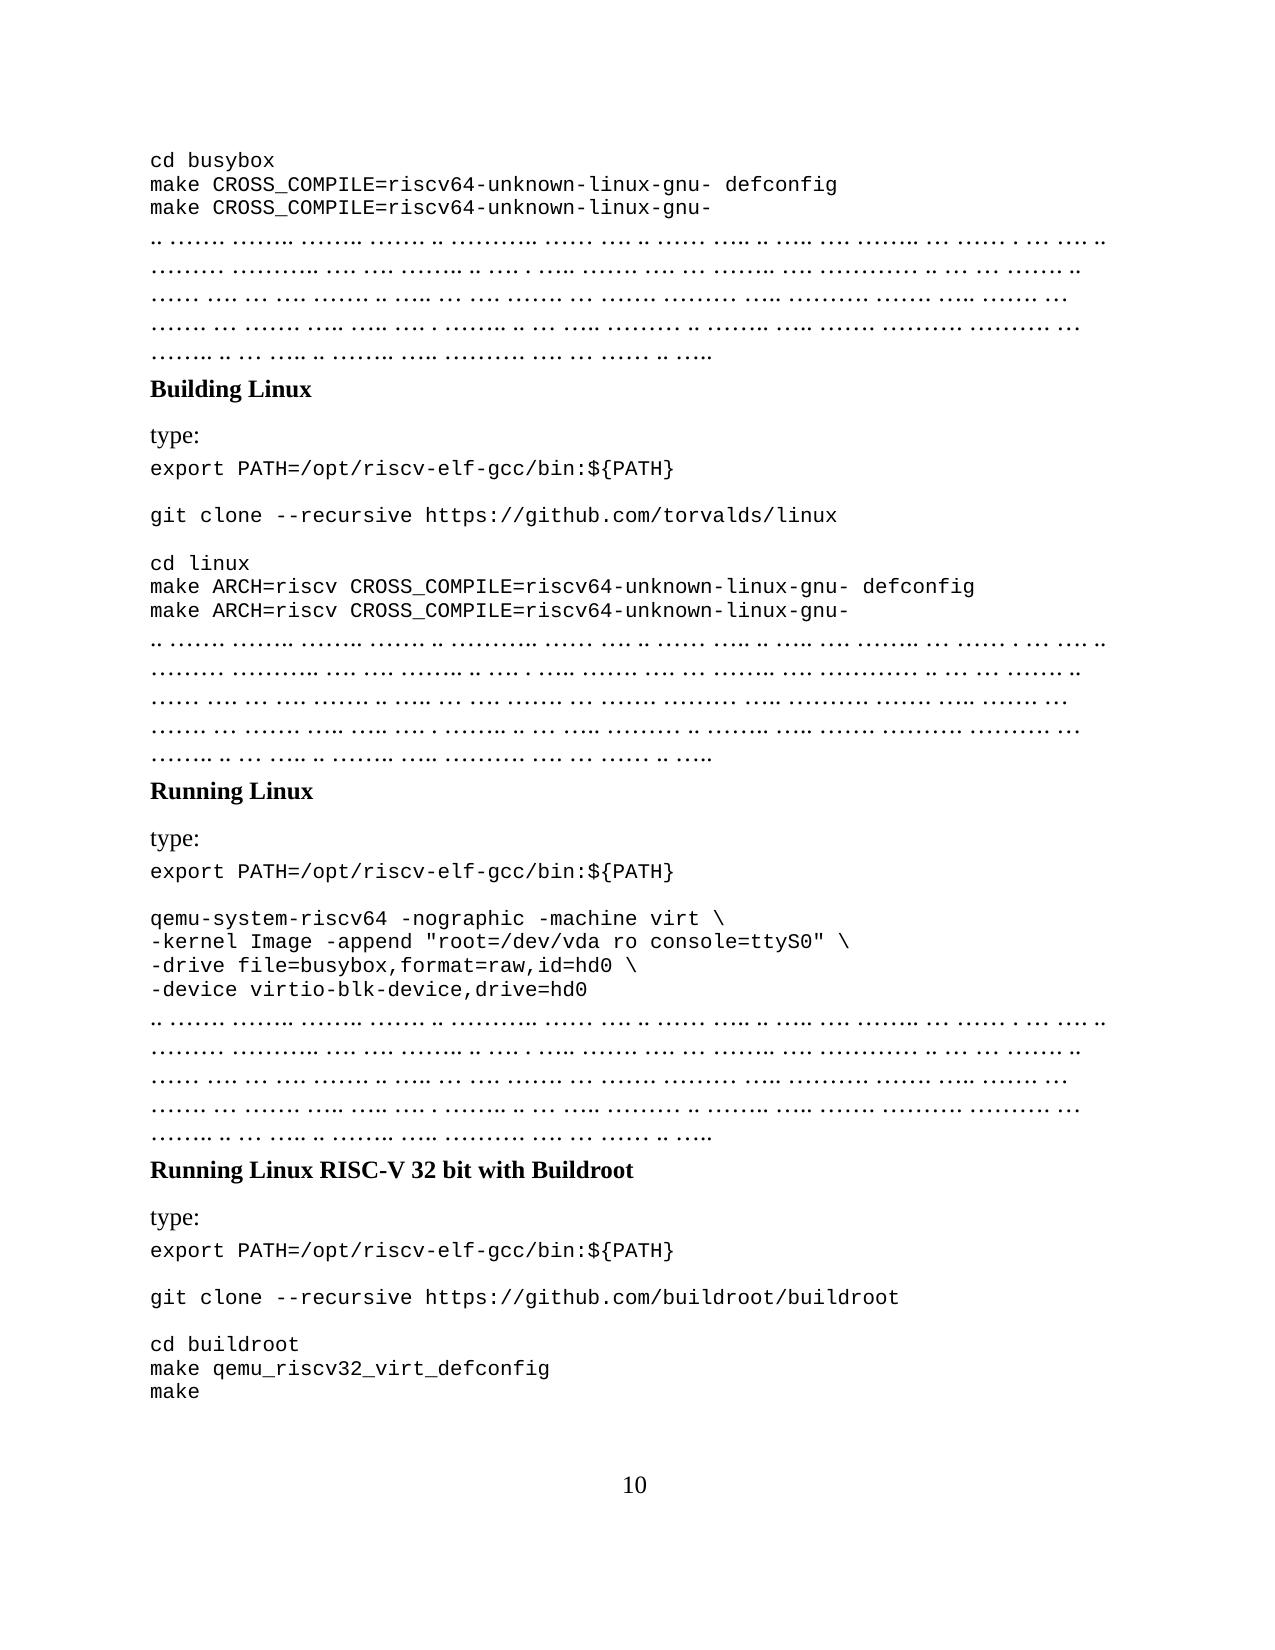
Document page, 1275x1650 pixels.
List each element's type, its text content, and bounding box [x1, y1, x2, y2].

text Building Linux [150, 374, 1125, 402]
text export PATH=/opt/riscv-elf-gcc/bin:${PATH} [150, 458, 1125, 482]
text make ARCH=riscv CROSS_COMPILE=riscv64-unknown-linux-gnu- defconfig [150, 576, 1125, 600]
text -kernel Image -append "root=/dev/vda ro console=ttyS0" \ [150, 932, 1125, 955]
text make CROSS_COMPILE=riscv64-unknown-linux-gnu- [150, 197, 1125, 221]
text make qemu_riscv32_virt_defconfig [150, 1358, 1125, 1381]
text make [150, 1381, 1125, 1405]
text git clone --recursive https://github.com/buildroot/buildroot [150, 1287, 1125, 1311]
text cd busybox [150, 150, 1125, 174]
text cd buildroot [150, 1334, 1125, 1358]
text git clone --recursive https://github.com/torvalds/linux [150, 505, 1125, 529]
text type: [150, 1202, 1125, 1231]
text make CROSS_COMPILE=riscv64-unknown-linux-gnu- defconfig [150, 174, 1125, 197]
text -device virtio-blk-device,drive=hd0 [150, 979, 1125, 1002]
text qemu-system-riscv64 -nographic -machine virt \ [150, 908, 1125, 932]
text .. ……. …….. …….. ……. .. ……….. …… …. .. …… ….. .. ….. …. …….. … …… . … …. .. ……… ……….. …. …. …….. .. …. . ….. ……. …. … …….. …. ………… .. … … ……. .. …… …. … …. ……. .. ….. … …. ……. … ……. ……… ….. ………. ……. ….. ……. … ……. … ……. ….. ….. …. . …….. .. … ….. ……… .. …….. ….. ……. ………. ………. … …….. .. … ….. .. …….. ….. ………. …. … …… .. ….. [150, 1002, 1125, 1146]
text cd linux [150, 553, 1125, 576]
text type: [150, 823, 1125, 852]
text -drive file=busybox,format=raw,id=hd0 \ [150, 955, 1125, 979]
text export PATH=/opt/riscv-elf-gcc/bin:${PATH} [150, 1239, 1125, 1263]
text export PATH=/opt/riscv-elf-gcc/bin:${PATH} [150, 861, 1125, 884]
text type: [150, 420, 1125, 449]
text .. ……. …….. …….. ……. .. ……….. …… …. .. …… ….. .. ….. …. …….. … …… . … …. .. ……… ……….. …. …. …….. .. …. . ….. ……. …. … …….. …. ………… .. … … ……. .. …… …. … …. ……. .. ….. … …. ……. … ……. ……… ….. ………. ……. ….. ……. … ……. … ……. ….. ….. …. . …….. .. … ….. ……… .. …….. ….. ……. ………. ………. … …….. .. … ….. .. …….. ….. ………. …. … …… .. ….. [150, 221, 1125, 365]
text .. ……. …….. …….. ……. .. ……….. …… …. .. …… ….. .. ….. …. …….. … …… . … …. .. ……… ……….. …. …. …….. .. …. . ….. ……. …. … …….. …. ………… .. … … ……. .. …… …. … …. ……. .. ….. … …. ……. … ……. ……… ….. ………. ……. ….. ……. … ……. … ……. ….. ….. …. . …….. .. … ….. ……… .. …….. ….. ……. ………. ………. … …….. .. … ….. .. …….. ….. ………. …. … …… .. ….. [150, 623, 1125, 767]
text Running Linux [150, 776, 1125, 805]
text Running Linux RISC-V 32 bit with Buildroot [150, 1155, 1125, 1184]
text make ARCH=riscv CROSS_COMPILE=riscv64-unknown-linux-gnu- [150, 600, 1125, 623]
